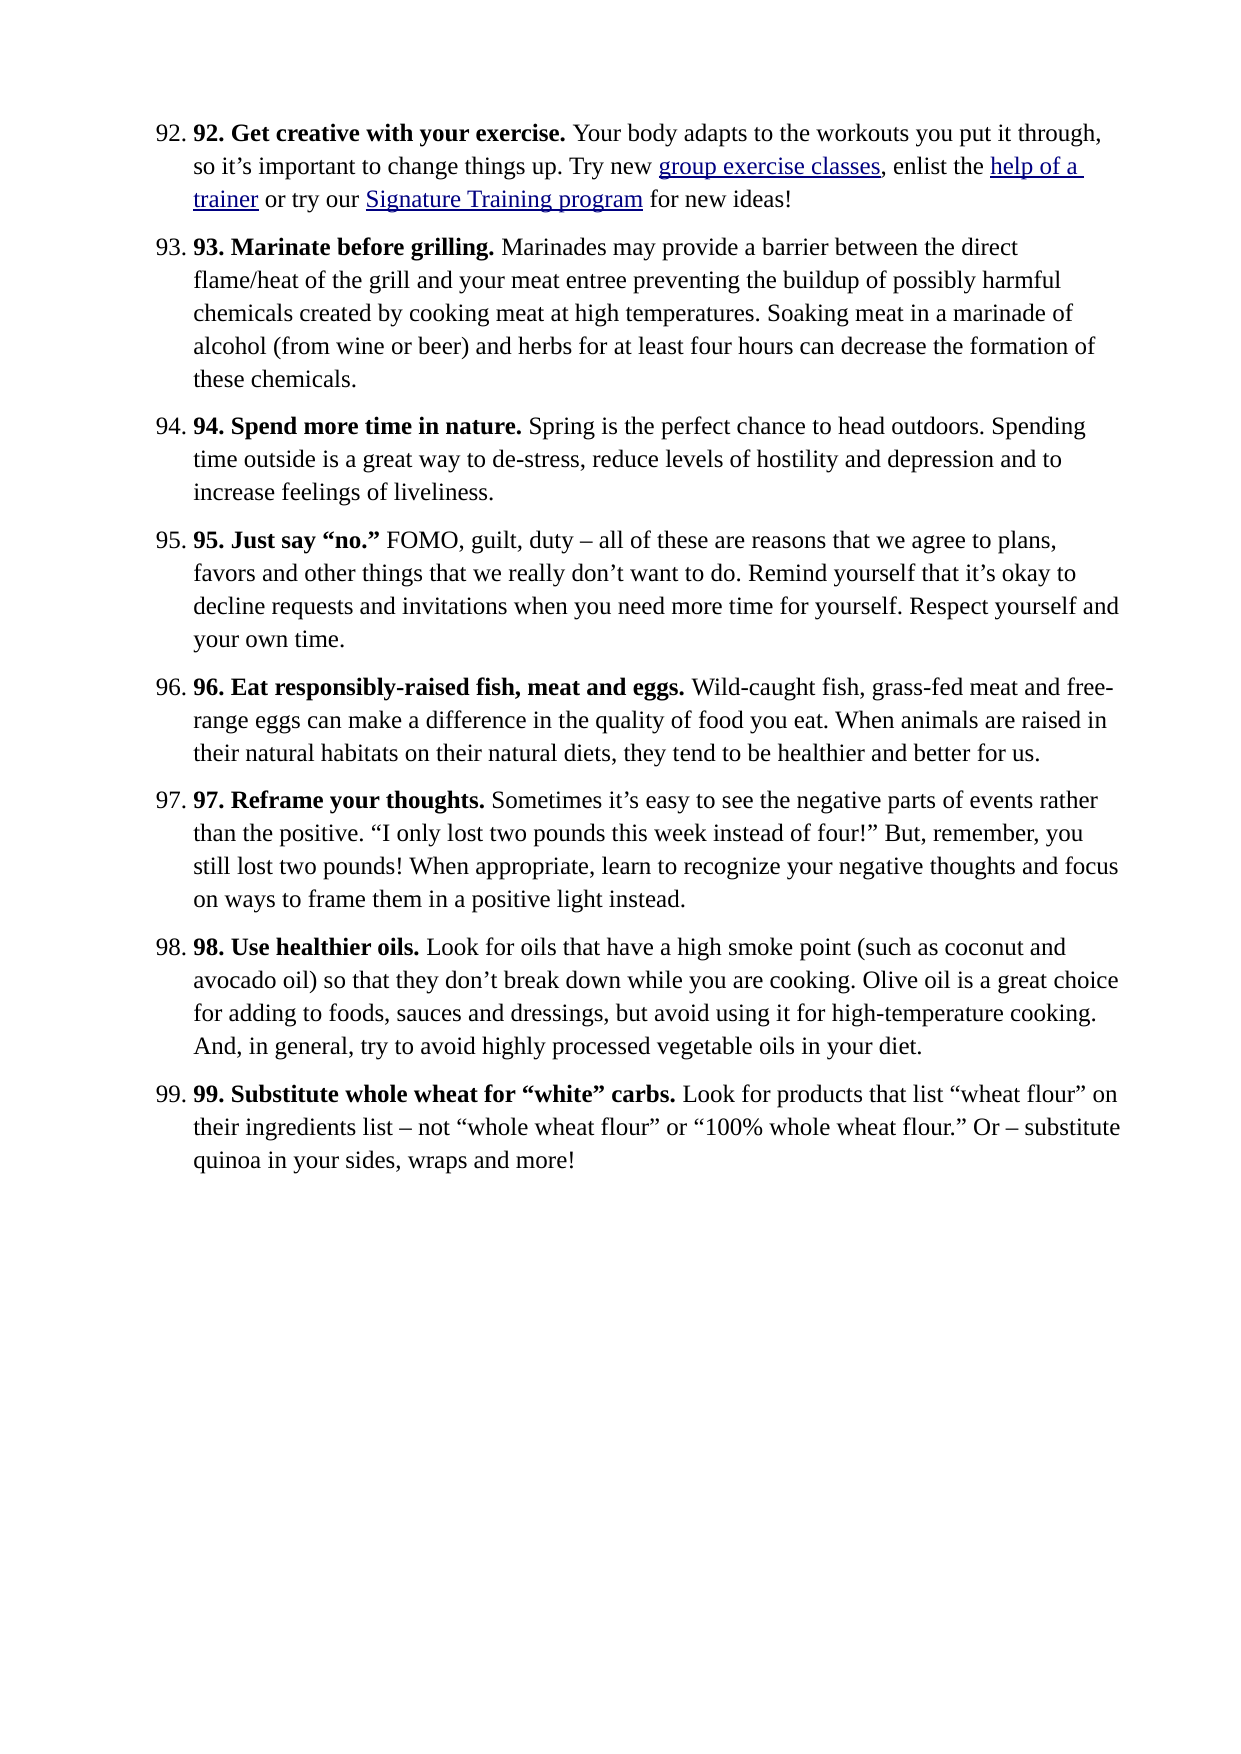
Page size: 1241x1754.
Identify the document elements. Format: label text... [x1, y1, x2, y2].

list 92. Get creative with your exercise. Your body adapts to the workouts you put it through, so it’s important to change things up. Try new group exercise classes, enlist the help of a trainer or try our Signature Training program for new ideas! [156, 118, 1122, 213]
list 98. Use healthier oils. Look for oils that have a high smoke point (such as coconut and avocado oil) so that they don’t break down while you are cooking. Olive oil is a great choice for adding to foods, sauces and dressings, but avoid using it for high-temperature cooking. And, in general, try to avoid highly processed vegetable oils in your diet. [156, 932, 1122, 1060]
list 99. Substitute whole wheat for “white” carbs. Look for products that list “wheat flour” on their ingredients list – not “whole wheat flour” or “100% whole wheat flour.” Or – substitute quinoa in your sides, wraps and more! [156, 1079, 1122, 1173]
list 93. Marinate before grilling. Marinades may provide a barrier between the direct flame/heat of the grill and your meat entree preventing the buildup of possibly harmful chemicals created by cooking meat at high temperatures. Soaking meat in a marinade of alcohol (from wine or beer) and herbs for at least four hours can decrease the formation of these chemicals. [156, 232, 1122, 393]
list 97. Reframe your thoughts. Sometimes it’s easy to see the negative parts of events rather than the positive. “I only lost two pounds this week instead of four!” But, remember, you still lost two pounds! When appropriate, learn to recognize your negative thoughts and focus on ways to frame them in a positive light instead. [156, 785, 1122, 913]
list 95. Just say “no.” FOMO, guilt, duty – all of these are reasons that we agree to plans, favors and other things that we really don’t want to do. Remind yourself that it’s okay to decline requests and invitations when you need more time for yourself. Respect yourself and your own time. [156, 525, 1122, 653]
list 94. Spend more time in nature. Spring is the perfect chance to head outdoors. Spending time outside is a great way to de-stress, reduce levels of hostility and depression and to increase feelings of liveliness. [156, 411, 1122, 506]
list 96. Eat responsibly-raised fish, meat and eggs. Wild-caught fish, grass-fed meat and free-range eggs can make a difference in the quality of food you eat. When animals are raised in their natural habitats on their natural diets, they tend to be healthier and better for us. [156, 672, 1122, 767]
